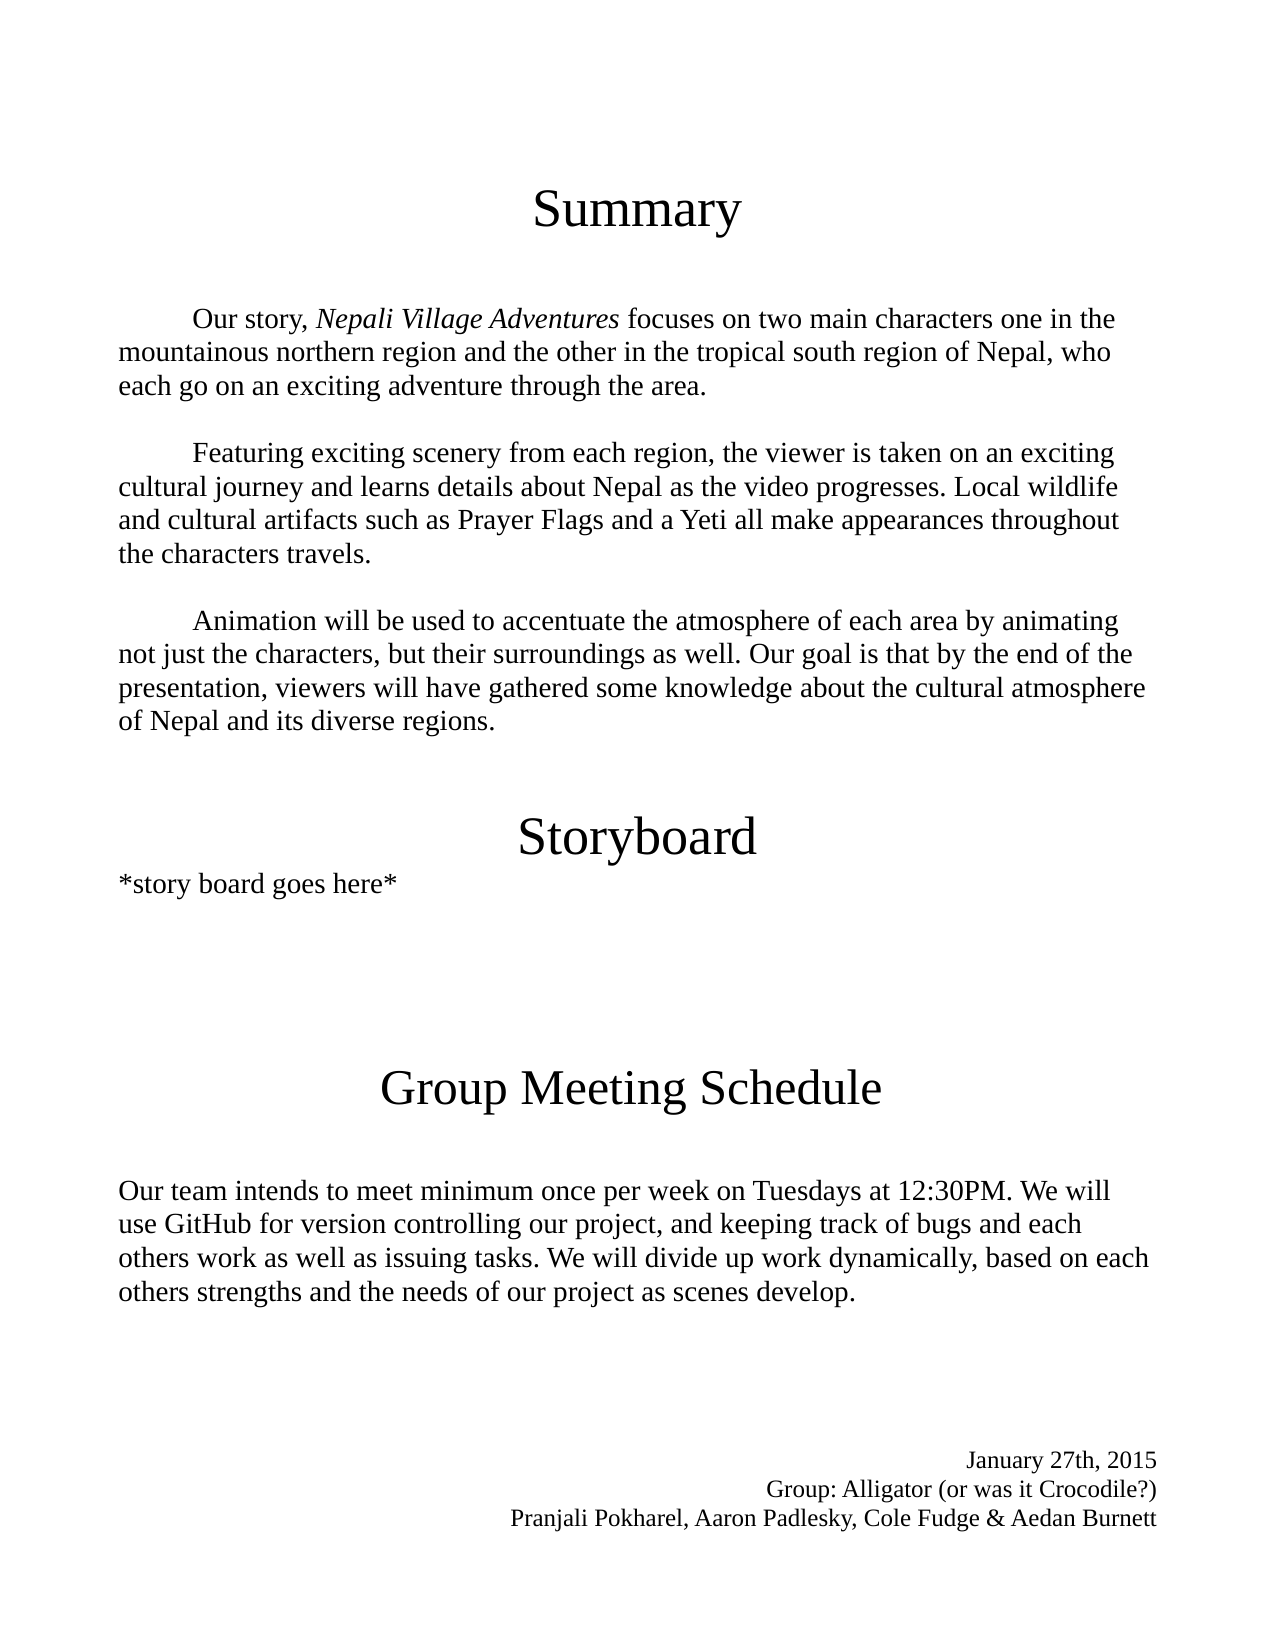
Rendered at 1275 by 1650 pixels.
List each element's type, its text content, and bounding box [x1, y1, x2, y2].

text Our team intends to meet minimum once per week on Tuesdays at 12:30PM. We will use GitHub for version controlling our project, and keeping track of bugs and each others work as well as issuing tasks. We will divide up work dynamically, based on each others strengths and the needs of our project as scenes develop. [118, 1173, 1157, 1307]
text Featuring exciting scenery from each region, the viewer is taken on an exciting cultural journey and learns details about Nepal as the video progresses. Local wildlife and cultural artifacts such as Prayer Flags and a Yeti all make appearances throughout the characters travels. [118, 435, 1157, 569]
text Animation will be used to accentuate the atmosphere of each area by animating not just the characters, but their surroundings as well. Our goal is that by the end of the presentation, viewers will have gathered some knowledge about the cultural atmosphere of Nepal and its diverse regions. [118, 603, 1157, 737]
text Summary [118, 176, 1157, 239]
text *story board goes here* [118, 866, 1157, 900]
text Storyboard [118, 804, 1157, 866]
text Our story, Nepali Village Adventures focuses on two main characters one in the mountainous northern region and the other in the tropical south region of Nepal, who each go on an exciting adventure through the area. [118, 301, 1157, 402]
text Group Meeting Schedule [118, 1058, 1157, 1116]
